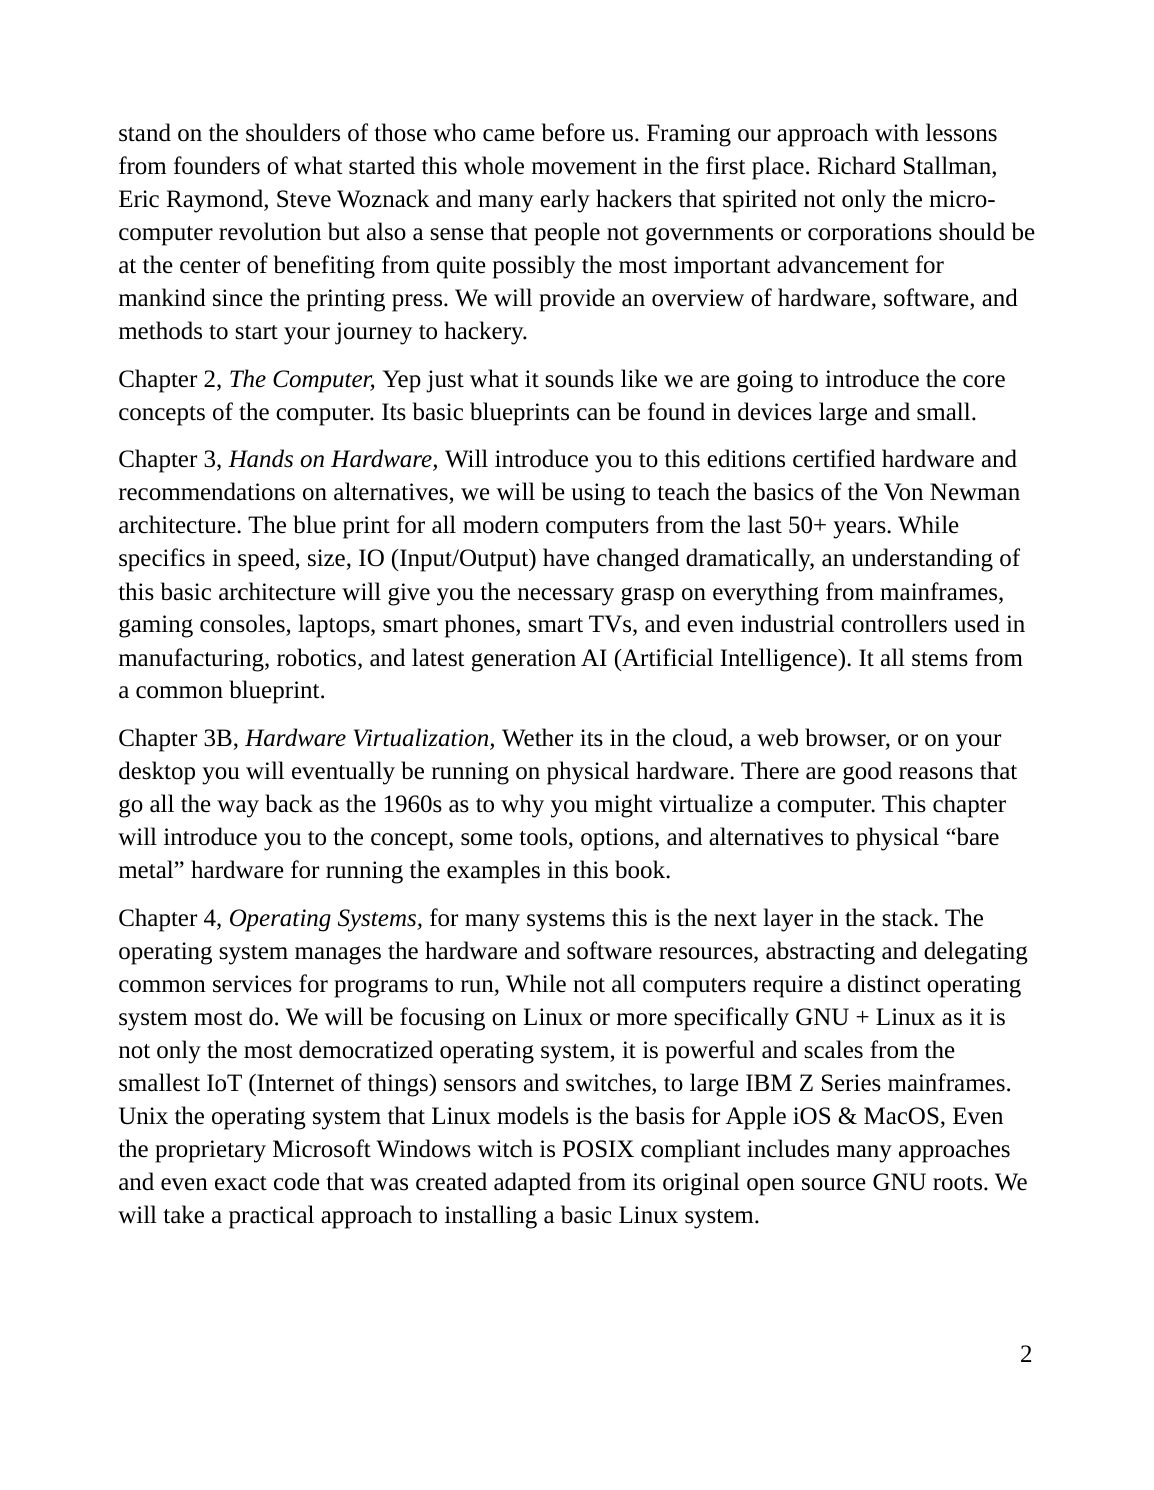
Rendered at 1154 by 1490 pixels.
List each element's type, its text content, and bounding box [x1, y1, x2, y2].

text Chapter 3B, Hardware Virtualization, Wether its in the cloud, a web browser, or on your desktop you will eventually be running on physical hardware. There are good reasons that go all the way back as the 1960s as to why you might virtualize a computer. This chapter will introduce you to the concept, some tools, options, and alternatives to physical “bare metal” hardware for running the examples in this book. [118, 723, 1035, 884]
text Chapter 4, Operating Systems, for many systems this is the next layer in the stack. The operating system manages the hardware and software resources, abstracting and delegating common services for programs to run, While not all computers require a distinct operating system most do. We will be focusing on Linux or more specifically GNU + Linux as it is not only the most democratized operating system, it is powerful and scales from the smallest IoT (Internet of things) sensors and switches, to large IBM Z Series mainframes. Unix the operating system that Linux models is the basis for Apple iOS & MacOS, Even the proprietary Microsoft Windows witch is POSIX compliant includes many approaches and even exact code that was created adapted from its original open source GNU roots. We will take a practical approach to installing a basic Linux system. [118, 903, 1035, 1229]
text Chapter 2, The Computer, Yep just what it sounds like we are going to introduce the core concepts of the computer. Its basic blueprints can be found in devices large and small. [118, 364, 1035, 426]
text Chapter 3, Hands on Hardware, Will introduce you to this editions certified hardware and recommendations on alternatives, we will be using to teach the basics of the Von Newman architecture. The blue print for all modern computers from the last 50+ years. While specifics in speed, size, IO (Input/Output) have changed dramatically, an understanding of this basic architecture will give you the necessary grasp on everything from mainframes, gaming consoles, laptops, smart phones, smart TVs, and even industrial controllers used in manufacturing, robotics, and latest generation AI (Artificial Intelligence). It all stems from a common blueprint. [118, 444, 1035, 704]
text stand on the shoulders of those who came before us. Framing our approach with lessons from founders of what started this whole movement in the first place. Richard Stallman, Eric Raymond, Steve Woznack and many early hackers that spirited not only the micro-computer revolution but also a sense that people not governments or corporations should be at the center of benefiting from quite possibly the most important advancement for mankind since the printing press. We will provide an overview of hardware, software, and methods to start your journey to hackery. [118, 118, 1035, 345]
